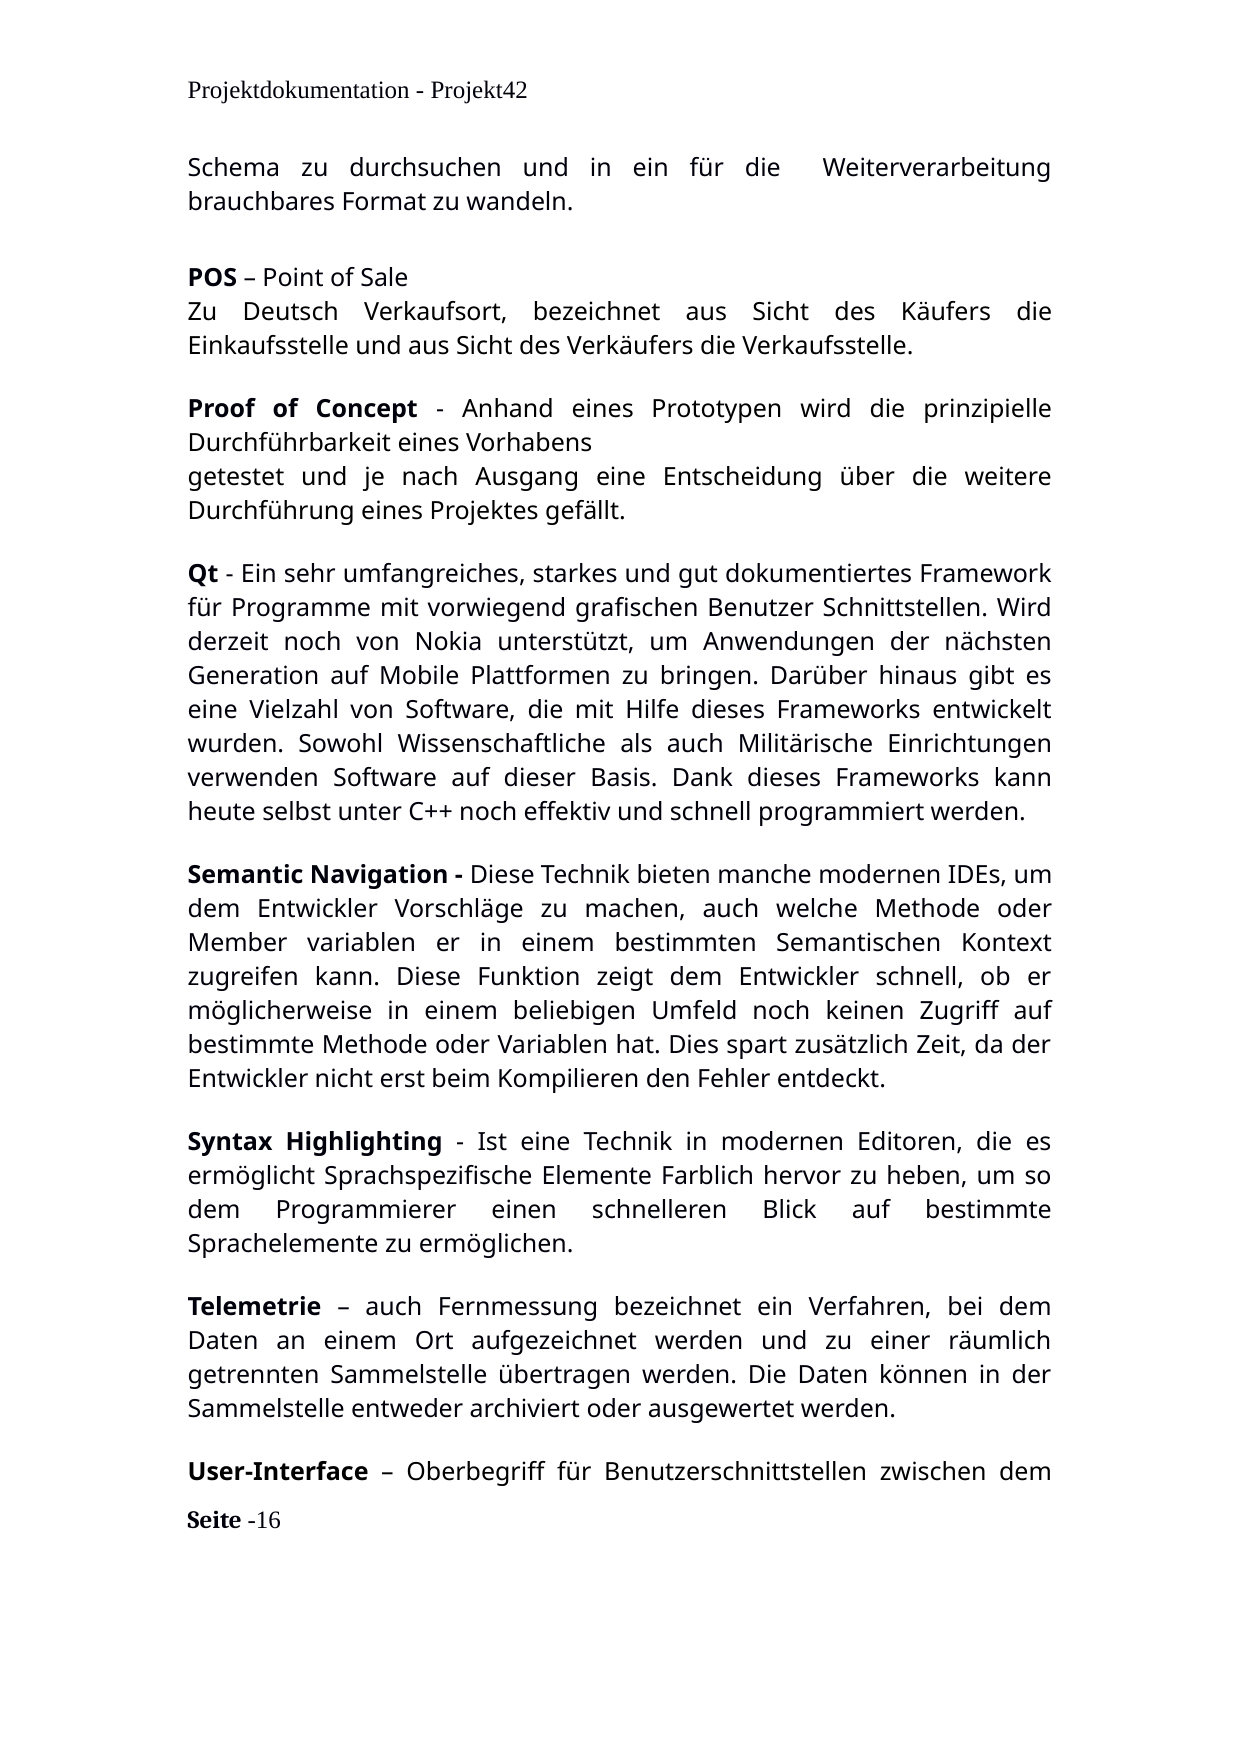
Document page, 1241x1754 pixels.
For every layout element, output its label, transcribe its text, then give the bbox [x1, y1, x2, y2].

text Semantic Navigation - Diese Technik bieten manche modernen IDEs, um dem Entwickler Vorschläge zu machen, auch welche Methode oder Member variablen er in einem bestimmten Semantischen Kontext zugreifen kann. Diese Funktion zeigt dem Entwickler schnell, ob er möglicherweise in einem beliebigen Umfeld noch keinen Zugriff auf bestimmte Methode oder Variablen hat. Dies spart zusätzlich Zeit, da der Entwickler nicht erst beim Kompilieren den Fehler entdeckt. [187, 857, 1053, 1095]
text getestet und je nach Ausgang eine Entscheidung über die weitere Durchführung eines Projektes gefällt. [187, 458, 1053, 527]
text User-Interface – Oberbegriff für Benutzerschnittstellen zwischen dem [187, 1454, 1053, 1488]
text Proof of Concept - Anhand eines Prototypen wird die prinzipielle Durchführbarkeit eines Vorhabens [187, 390, 1053, 458]
text Zu Deutsch Verkaufsort, bezeichnet aus Sicht des Käufers die Einkaufsstelle und aus Sicht des Verkäufers die Verkaufsstelle. [187, 293, 1053, 362]
text Telemetrie – auch Fernmessung bezeichnet ein Verfahren, bei dem Daten an einem Ort aufgezeichnet werden und zu einer räumlich getrennten Sammelstelle übertragen werden. Die Daten können in der Sammelstelle entweder archiviert oder ausgewertet werden. [187, 1289, 1053, 1425]
text POS – Point of Sale [187, 259, 1053, 293]
text Schema zu durchsuchen und in ein für die Weiterverarbeitung brauchbares Format zu wandeln. [187, 150, 1053, 218]
text Qt - Ein sehr umfangreiches, starkes und gut dokumentiertes Framework für Programme mit vorwiegend grafischen Benutzer Schnittstellen. Wird derzeit noch von Nokia unterstützt, um Anwendungen der nächsten Generation auf Mobile Plattformen zu bringen. Darüber hinaus gibt es eine Vielzahl von Software, die mit Hilfe dieses Frameworks entwickelt wurden. Sowohl Wissenschaftliche als auch Militärische Einrichtungen verwenden Software auf dieser Basis. Dank dieses Frameworks kann heute selbst unter C++ noch effektiv und schnell programmiert werden. [187, 555, 1053, 828]
text Syntax Highlighting - Ist eine Technik in modernen Editoren, die es ermöglicht Sprachspezifische Elemente Farblich hervor zu heben, um so dem Programmierer einen schnelleren Blick auf bestimmte Sprachelemente zu ermöglichen. [187, 1124, 1053, 1260]
